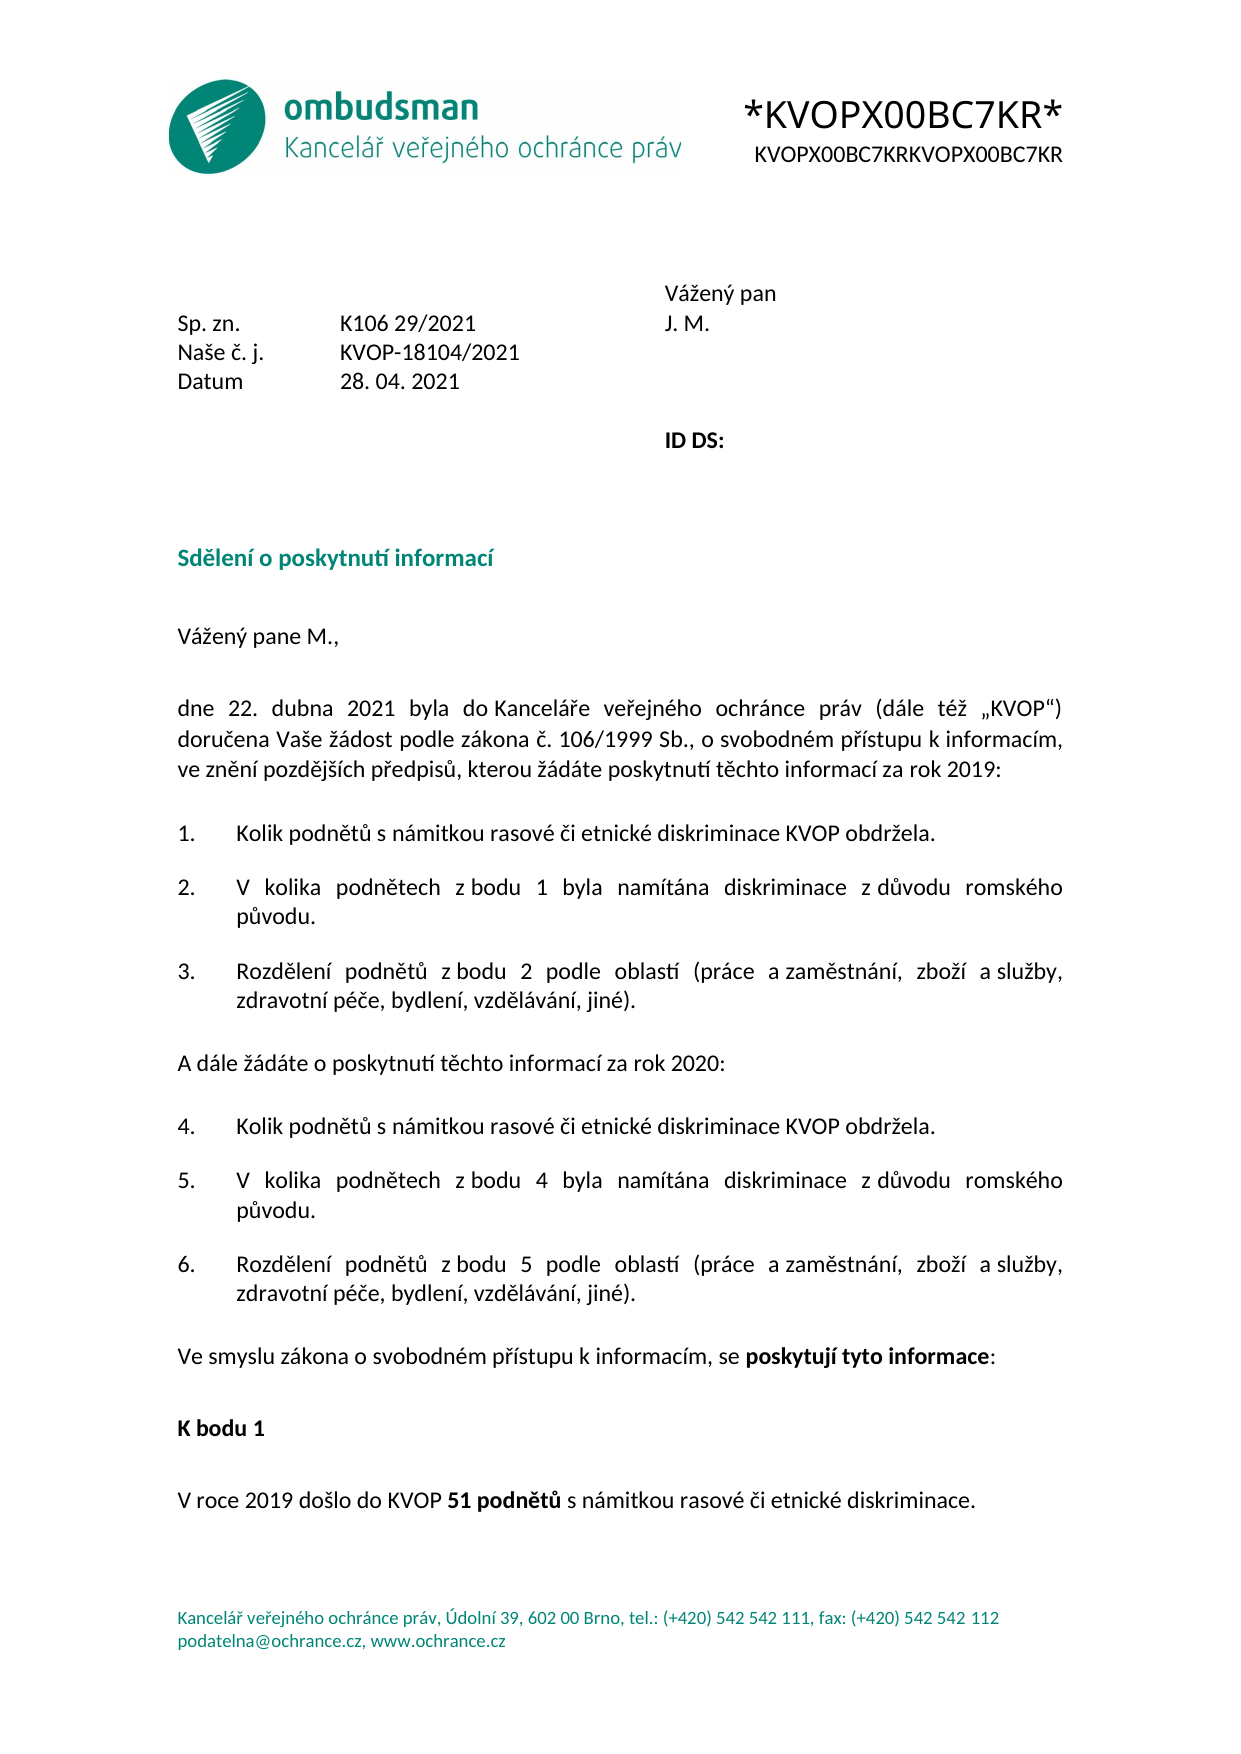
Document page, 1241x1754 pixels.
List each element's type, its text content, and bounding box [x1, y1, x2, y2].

list V kolika podnětech z bodu 4 byla namítána diskriminace z důvodu romského původu. [177, 1166, 1063, 1224]
text K bodu 1 [177, 1413, 1063, 1442]
text Vážený pane M., [177, 621, 1063, 651]
text dne 22. dubna 2021 byla do Kanceláře veřejného ochránce práv (dále též „KVOP“) doručena Vaše žádost podle zákona č. 106/1999 Sb., o svobodném přístupu k informacím, ve znění pozdějších předpisů, kterou žádáte poskytnutí těchto informací za rok 2019: [177, 693, 1063, 783]
text V roce 2019 došlo do KVOP 51 podnětů s námitkou rasové či etnické diskriminace. [177, 1485, 1063, 1514]
text A dále žádáte o poskytnutí těchto informací za rok 2020: [177, 1048, 1063, 1077]
list Rozdělení podnětů z bodu 2 podle oblastí (práce a zaměstnání, zboží a služby, zdravotní péče, bydlení, vzdělávání, jiné). [177, 956, 1063, 1014]
table_header K106 29/2021 KVOP-18104/2021 28. 04. 2021 [340, 220, 664, 542]
list V kolika podnětech z bodu 1 byla namítána diskriminace z důvodu romského původu. [177, 872, 1063, 931]
list Kolik podnětů s námitkou rasové či etnické diskriminace KVOP obdržela. [177, 1111, 1063, 1141]
text Ve smyslu zákona o svobodném přístupu k informacím, se poskytují tyto informace: [177, 1341, 1063, 1370]
list Kolik podnětů s námitkou rasové či etnické diskriminace KVOP obdržela. [177, 818, 1063, 847]
table_header Sp. zn. Naše č. j. Datum [177, 220, 340, 542]
list Rozdělení podnětů z bodu 5 podle oblastí (práce a zaměstnání, zboží a služby, zdravotní péče, bydlení, vzdělávání, jiné). [177, 1249, 1063, 1308]
table_header Vážený pan J. M. ID DS: [665, 220, 1085, 542]
subtitle Sdělení o poskytnutí informací [177, 542, 1063, 572]
